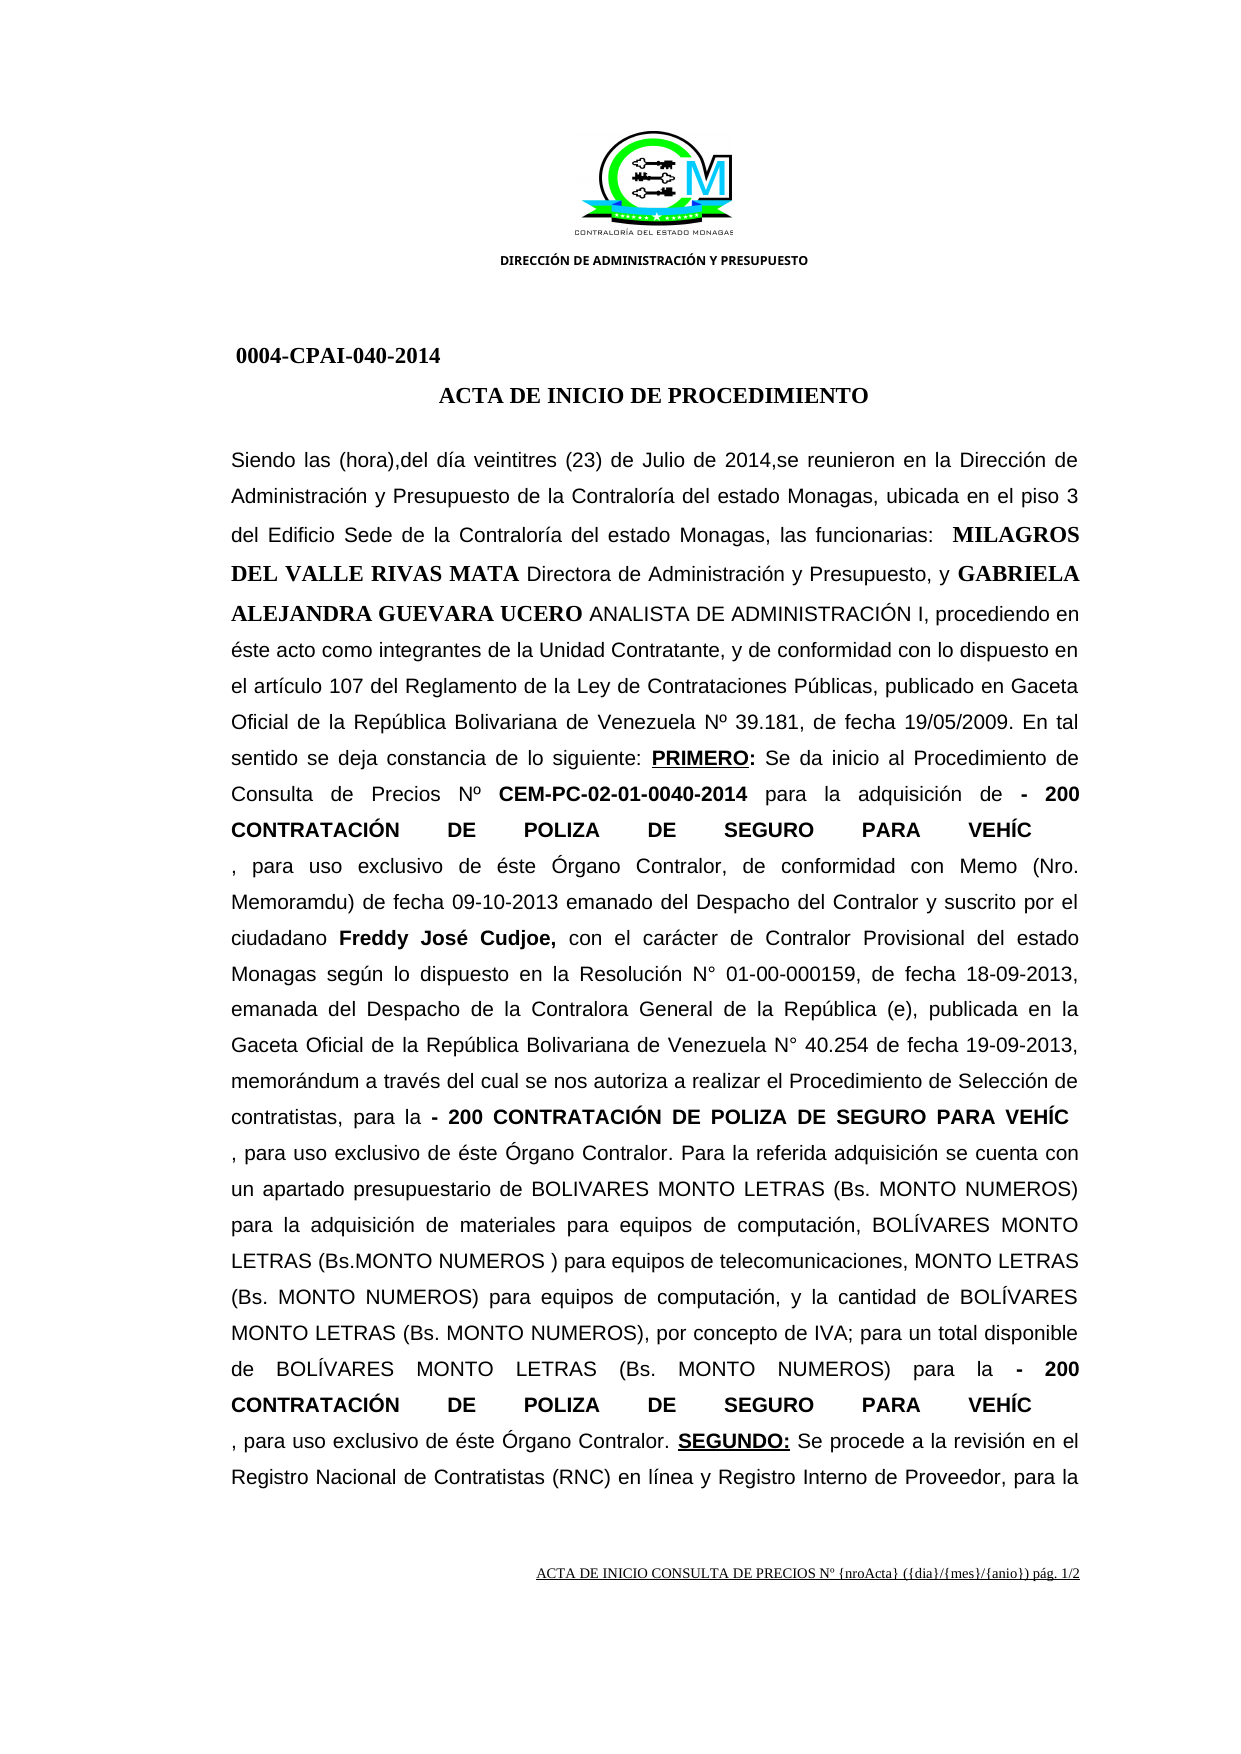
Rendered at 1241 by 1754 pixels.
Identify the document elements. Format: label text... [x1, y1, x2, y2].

text Siendo las (hora),del día veintitres (23) de Julio de 2014,se reunieron en la Dirección de Administración y Presupuesto de la Contraloría del estado Monagas, ubicada en el piso 3 del Edificio Sede de la Contraloría del estado Monagas, las funcionarias: MILAGROS DEL VALLE RIVAS MATA Directora de Administración y Presupuesto, y GABRIELA ALEJANDRA GUEVARA UCERO ANALISTA DE ADMINISTRACIÓN I, procediendo en éste acto como integrantes de la Unidad Contratante, y de conformidad con lo dispuesto en el artículo 107 del Reglamento de la Ley de Contrataciones Públicas, publicado en Gaceta Oficial de la República Bolivariana de Venezuela Nº 39.181, de fecha 19/05/2009. En tal sentido se deja constancia de lo siguiente: PRIMERO: Se da inicio al Procedimiento de Consulta de Precios Nº CEM-PC-02-01-0040-2014 para la adquisición de - 200 CONTRATACIÓN DE POLIZA DE SEGURO PARA VEHÍC , para uso exclusivo de éste Órgano Contralor, de conformidad con Memo (Nro. Memoramdu) de fecha 09-10-2013 emanado del Despacho del Contralor y suscrito por el ciudadano Freddy José Cudjoe, con el carácter de Contralor Provisional del estado Monagas según lo dispuesto en la Resolución N° 01-00-000159, de fecha 18-09-2013, emanada del Despacho de la Contralora General de la República (e), publicada en la Gaceta Oficial de la República Bolivariana de Venezuela N° 40.254 de fecha 19-09-2013, memorándum a través del cual se nos autoriza a realizar el Procedimiento de Selección de contratistas, para la - 200 CONTRATACIÓN DE POLIZA DE SEGURO PARA VEHÍC , para uso exclusivo de éste Órgano Contralor. Para la referida adquisición se cuenta con un apartado presupuestario de BOLIVARES MONTO LETRAS (Bs. MONTO NUMEROS) para la adquisición de materiales para equipos de computación, BOLÍVARES MONTO LETRAS (Bs.MONTO NUMEROS ) para equipos de telecomunicaciones, MONTO LETRAS (Bs. MONTO NUMEROS) para equipos de computación, y la cantidad de BOLÍVARES MONTO LETRAS (Bs. MONTO NUMEROS), por concepto de IVA; para un total disponible de BOLÍVARES MONTO LETRAS (Bs. MONTO NUMEROS) para la - 200 CONTRATACIÓN DE POLIZA DE SEGURO PARA VEHÍC , para uso exclusivo de éste Órgano Contralor. SEGUNDO: Se procede a la revisión en el Registro Nacional de Contratistas (RNC) en línea y Registro Interno de Proveedor, para la [231, 448, 1080, 1488]
text ACTA DE INICIO DE PROCEDIMIENTO [228, 382, 1080, 408]
text 0004-CPAI-040-2014 [230, 342, 1080, 369]
picture [574, 131, 733, 235]
